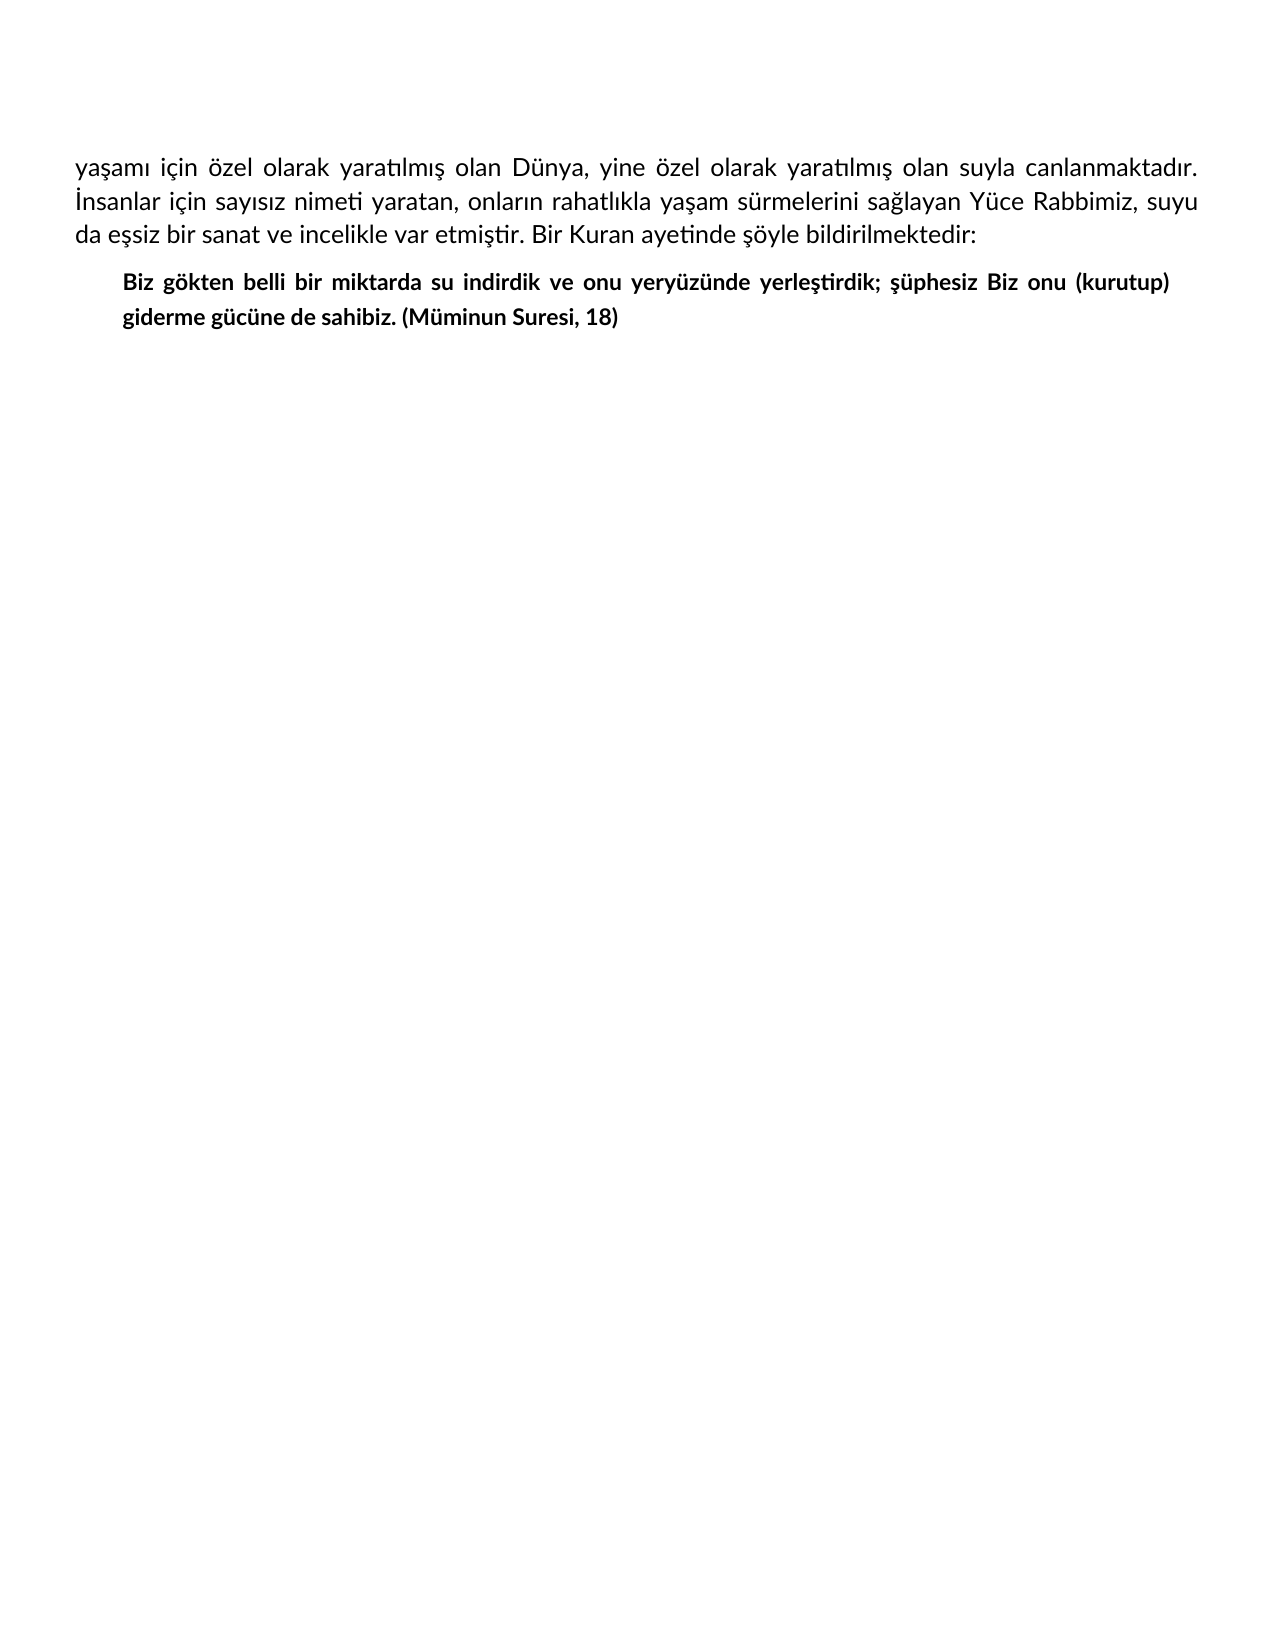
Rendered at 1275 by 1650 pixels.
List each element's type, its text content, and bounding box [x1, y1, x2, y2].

text yaşamı için özel olarak yaratılmış olan Dünya, yine özel olarak yaratılmış olan suyla canlanmaktadır. İnsanlar için sayısız nimeti yaratan, onların rahatlıkla yaşam sürmelerini sağlayan Yüce Rabbimiz, suyu da eşsiz bir sanat ve incelikle var etmiştir. Bir Kuran ayetinde şöyle bildirilmektedir: [75, 150, 1200, 250]
text Biz gökten belli bir miktarda su indirdik ve onu yeryüzünde yerleştirdik; şüphesiz Biz onu (kurutup) giderme gücüne de sahibiz. (Müminun Suresi, 18) [122, 262, 1171, 333]
